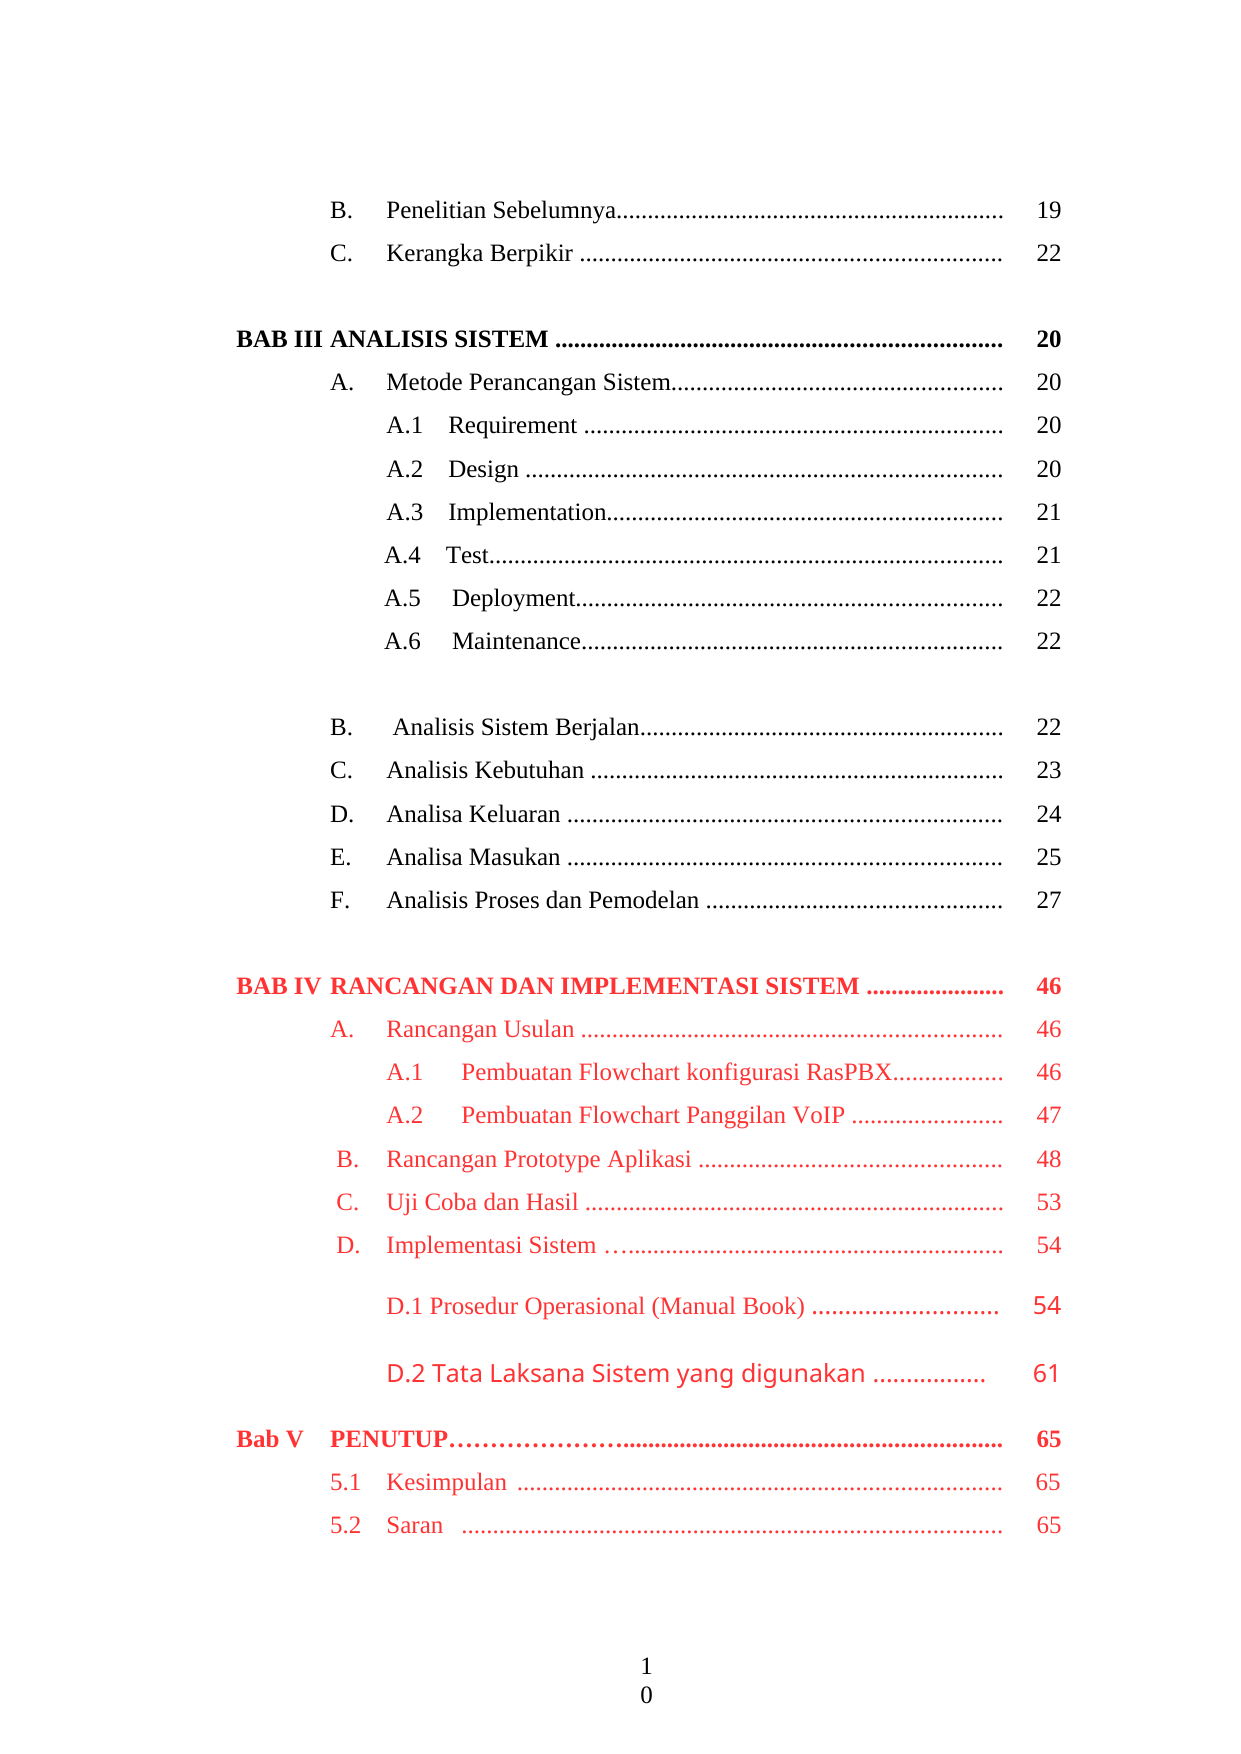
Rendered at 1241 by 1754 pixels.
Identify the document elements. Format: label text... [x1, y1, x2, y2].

text A.5 Deployment 22 [236, 583, 1069, 612]
text B. Analisis Sistem Berjalan 22 [236, 712, 1069, 741]
text D. Analisa Keluaran 24 [236, 799, 1069, 827]
text D.2 Tata Laksana Sistem yang digunakan 61 [386, 1356, 1061, 1389]
text BAB III ANALISIS SISTEM 20 [236, 324, 1069, 353]
text A. Rancangan Usulan 46 [236, 1014, 1069, 1043]
text A. Metode Perancangan Sistem 20 [236, 367, 1069, 396]
text C. Analisis Kebutuhan 23 [236, 756, 1069, 784]
text C. Kerangka Berpikir 22 [236, 238, 1069, 267]
text A.4 Test 21 [236, 540, 1069, 569]
text E. Analisa Masukan 25 [236, 842, 1069, 871]
text A.6 Maintenance 22 [236, 626, 1069, 655]
text C. Uji Coba dan Hasil 53 [236, 1187, 1069, 1216]
text D.1 Prosedur Operasional (Manual Book) .. 54 [386, 1287, 1061, 1321]
text Bab V PENUTUP………………… 65 [236, 1424, 1069, 1452]
text B. Penelitian Sebelumnya 19 [236, 195, 1069, 224]
text A.2 Design 20 [236, 454, 1069, 482]
text 5.1 Kesimpulan 65 [236, 1467, 1069, 1496]
text 5.2 Saran 65 [236, 1510, 1069, 1539]
text B. Rancangan Prototype Aplikasi 48 [236, 1144, 1069, 1172]
text A.1 Pembuatan Flowchart konfigurasi RasPBX 46 A.2 Pembuatan Flowchart Panggilan VoIP 47 [236, 1057, 1067, 1129]
text A.1 Requirement 20 [236, 411, 1069, 439]
text BAB IV RANCANGAN DAN IMPLEMENTASI SISTEM 46 [236, 971, 1069, 1000]
text A.3 Implementation 21 [236, 497, 1069, 526]
text D. Implementasi Sistem ….. 54 [236, 1230, 1069, 1259]
text F. Analisis Proses dan Pemodelan 27 [236, 885, 1069, 914]
